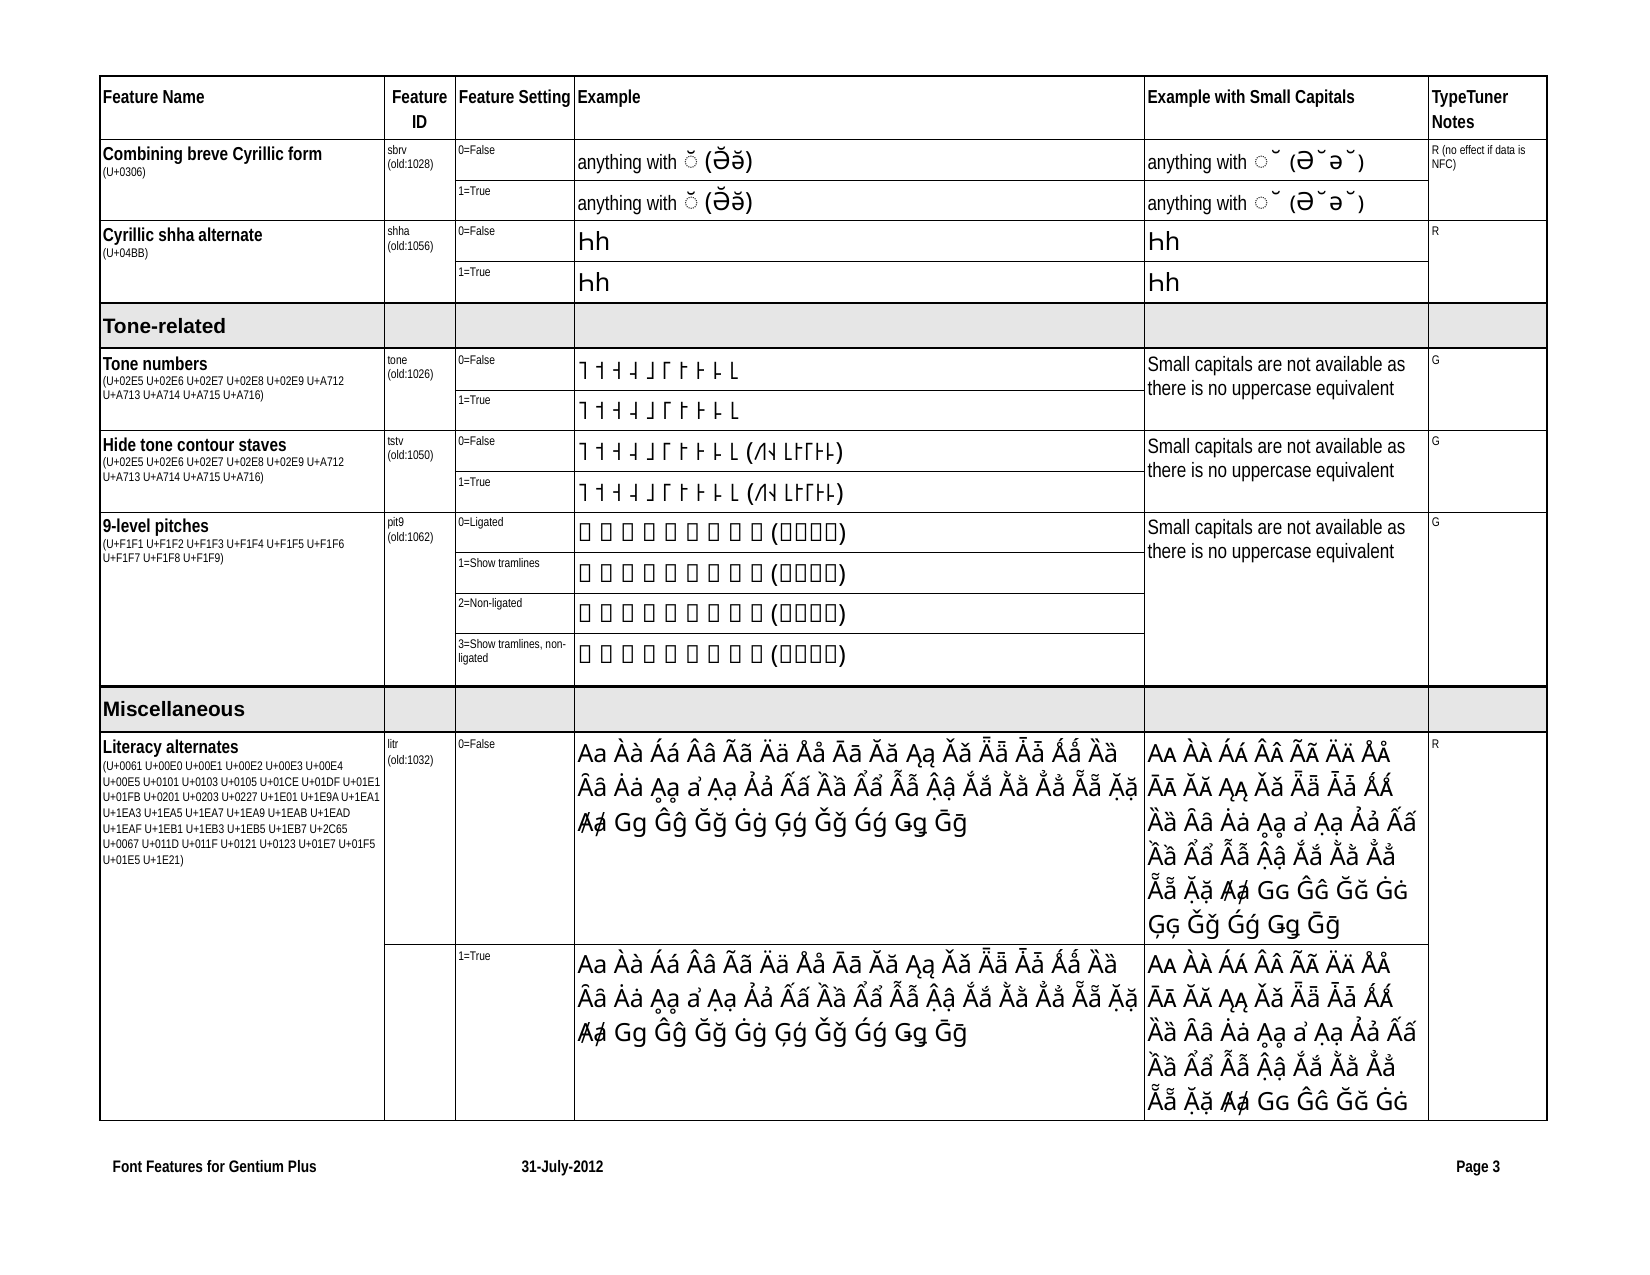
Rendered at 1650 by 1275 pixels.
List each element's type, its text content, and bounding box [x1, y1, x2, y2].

table_cell Cyrillic shha alternate (U+04BB) [101, 221, 384, 302]
table_cell pit9 (old:1062) [385, 513, 455, 685]
table_cell [575, 304, 1144, 347]
table_cell Һһ [1145, 221, 1428, 261]
table_cell R [1429, 221, 1546, 302]
table_header Feature ID [385, 77, 455, 139]
table_cell Aa Àà Áá Ââ Ãã Ää Åå Āā Ăă Ąą Ǎǎ Ǟǟ Ǡǡ Ǻǻ Ȁȁ Ȃȃ Ȧȧ Ḁḁ ẚ Ạạ Ảả Ấấ Ầầ Ẩẩ Ẫẫ Ậậ Ắắ Ằằ Ẳẳ Ẵẵ Ặặ Ⱥⱥ Gg Ĝĝ Ğğ Ġġ Ģģ Ǧǧ Ǵǵ Ǥǥ Ḡḡ [1145, 733, 1428, 943]
table_cell Combining breve Cyrillic form (U+0306) [101, 140, 384, 220]
table_cell ˥ ˦ ˧ ˨ ˩ ꜒ ꜓ ꜔ ꜕ ꜖ (˩˦˥˧˨ ꜖꜓꜒꜔꜕) [575, 431, 1144, 471]
table_cell Small capitals are not available as there is no uppercase equivalent [1145, 431, 1428, 511]
table_cell [1429, 304, 1546, 347]
table_cell [575, 688, 1144, 731]
table_cell anything with ◌̆ (Ә̆ә̆) [575, 181, 1144, 220]
table_cell Literacy alternates (U+0061 U+00E0 U+00E1 U+00E2 U+00E3 U+00E4 U+00E5 U+0101 U+0103 U+0105 U+01CE U+01DF U+01E1 U+01FB U+0201 U+0203 U+0227 U+1E01 U+1E9A U+1EA1 U+1EA3 U+1EA5 U+1EA7 U+1EA9 U+1EAB U+1EAD U+1EAF U+1EB1 U+1EB3 U+1EB5 U+1EB7 U+2C65 U+0067 U+011D U+011F U+0121 U+0123 U+01E7 U+01F5 U+01E5 U+1E21) [101, 733, 384, 1120]
table_cell          () [575, 634, 1144, 685]
table_cell tstv (old:1050) [385, 431, 455, 511]
table_cell R (no effect if data is NFC) [1429, 140, 1546, 220]
table_header Example [575, 77, 1144, 139]
table_cell sbrv (old:1028) [385, 140, 455, 220]
table_cell          () [575, 594, 1144, 633]
table_cell ˥ ˦ ˧ ˨ ˩ ꜒ ꜓ ꜔ ꜕ ꜖ [575, 349, 1144, 389]
table_cell Small capitals are not available as there is no uppercase equivalent [1145, 513, 1428, 685]
table_cell 0=False [456, 733, 574, 943]
table_cell shha (old:1056) [385, 221, 455, 302]
table_cell 1=True [456, 945, 574, 1120]
table_cell tone (old:1026) [385, 349, 455, 430]
table_header Example with Small Capitals [1145, 77, 1428, 139]
table_cell 0=False [456, 140, 574, 180]
table_cell 0=False [456, 431, 574, 471]
table_cell anything with ◌̆ (Ә̆ә̆) [1145, 181, 1428, 220]
table_cell Tone-related [101, 304, 384, 347]
table_cell [456, 688, 574, 731]
table_cell ˥ ˦ ˧ ˨ ˩ ꜒ ꜓ ꜔ ꜕ ꜖ (˩˦˥˧˨ ꜖꜓꜒꜔꜕) [575, 472, 1144, 511]
table_header Feature Name [101, 77, 384, 139]
table_cell [1145, 688, 1428, 731]
table_header Feature Setting [456, 77, 574, 139]
table_cell Small capitals are not available as there is no uppercase equivalent [1145, 349, 1428, 430]
table_cell [456, 304, 574, 347]
table_cell Aa Àà Áá Ââ Ãã Ää Åå Āā Ăă Ąą Ǎǎ Ǟǟ Ǡǡ Ǻǻ Ȁȁ Ȃȃ Ȧȧ Ḁḁ ẚ Ạạ Ảả Ấấ Ầầ Ẩẩ Ẫẫ Ậậ Ắắ Ằằ Ẳẳ Ẵẵ Ặặ Ⱥⱥ Gg Ĝĝ Ğğ Ġġ Ģģ Ǧǧ Ǵǵ Ǥǥ Ḡḡ [575, 733, 1144, 943]
table_cell Һһ [575, 262, 1144, 302]
table_cell 9-level pitches (U+F1F1 U+F1F2 U+F1F3 U+F1F4 U+F1F5 U+F1F6 U+F1F7 U+F1F8 U+F1F9) [101, 513, 384, 685]
table_cell Һһ [575, 221, 1144, 261]
table_cell G [1429, 431, 1546, 511]
table_cell Aa Àà Áá Ââ Ãã Ää Åå Āā Ăă Ąą Ǎǎ Ǟǟ Ǡǡ Ǻǻ Ȁȁ Ȃȃ Ȧȧ Ḁḁ ẚ Ạạ Ảả Ấấ Ầầ Ẩẩ Ẫẫ Ậậ Ắắ Ằằ Ẳẳ Ẵẵ Ặặ Ⱥⱥ Gg Ĝĝ Ğğ Ġġ [1145, 945, 1428, 1120]
table_cell 3=Show tramlines, non-ligated [456, 634, 574, 685]
table_cell 1=True [456, 262, 574, 302]
table_cell 2=Non-ligated [456, 594, 574, 633]
table_cell [1429, 688, 1546, 731]
table_cell 1=True [456, 391, 574, 430]
table_cell ˥ ˦ ˧ ˨ ˩ ꜒ ꜓ ꜔ ꜕ ꜖ [575, 391, 1144, 430]
table_cell [385, 304, 455, 347]
table_cell 0=Ligated [456, 513, 574, 552]
table_cell litr (old:1032) [385, 733, 455, 943]
table_cell Һһ [1145, 262, 1428, 302]
table_cell Aa Àà Áá Ââ Ãã Ää Åå Āā Ăă Ąą Ǎǎ Ǟǟ Ǡǡ Ǻǻ Ȁȁ Ȃȃ Ȧȧ Ḁḁ ẚ Ạạ Ảả Ấấ Ầầ Ẩẩ Ẫẫ Ậậ Ắắ Ằằ Ẳẳ Ẵẵ Ặặ Ⱥⱥ Gg Ĝĝ Ğğ Ġġ Ģģ Ǧǧ Ǵǵ Ǥǥ Ḡḡ [575, 945, 1144, 1120]
table_cell G [1429, 349, 1546, 430]
table_cell [385, 688, 455, 731]
table_cell 1=True [456, 472, 574, 511]
table_cell 0=False [456, 221, 574, 261]
table_cell          () [575, 553, 1144, 593]
table_cell R [1429, 733, 1546, 1120]
table_cell anything with ◌̆ (Ә̆ә̆) [1145, 140, 1428, 180]
table_cell 0=False [456, 349, 574, 389]
table_cell Hide tone contour staves (U+02E5 U+02E6 U+02E7 U+02E8 U+02E9 U+A712 U+A713 U+A714 U+A715 U+A716) [101, 431, 384, 511]
table_cell          () [575, 513, 1144, 552]
table_cell [1145, 304, 1428, 347]
table_cell Tone numbers (U+02E5 U+02E6 U+02E7 U+02E8 U+02E9 U+A712 U+A713 U+A714 U+A715 U+A716) [101, 349, 384, 430]
table_cell 1=Show tramlines [456, 553, 574, 593]
table_cell [385, 945, 455, 1120]
table_cell 1=True [456, 181, 574, 220]
table_cell G [1429, 513, 1546, 685]
table_cell anything with ◌̆ (Ә̆ә̆) [575, 140, 1144, 180]
table_cell Miscellaneous [101, 688, 384, 731]
table_header TypeTuner Notes [1429, 77, 1546, 139]
